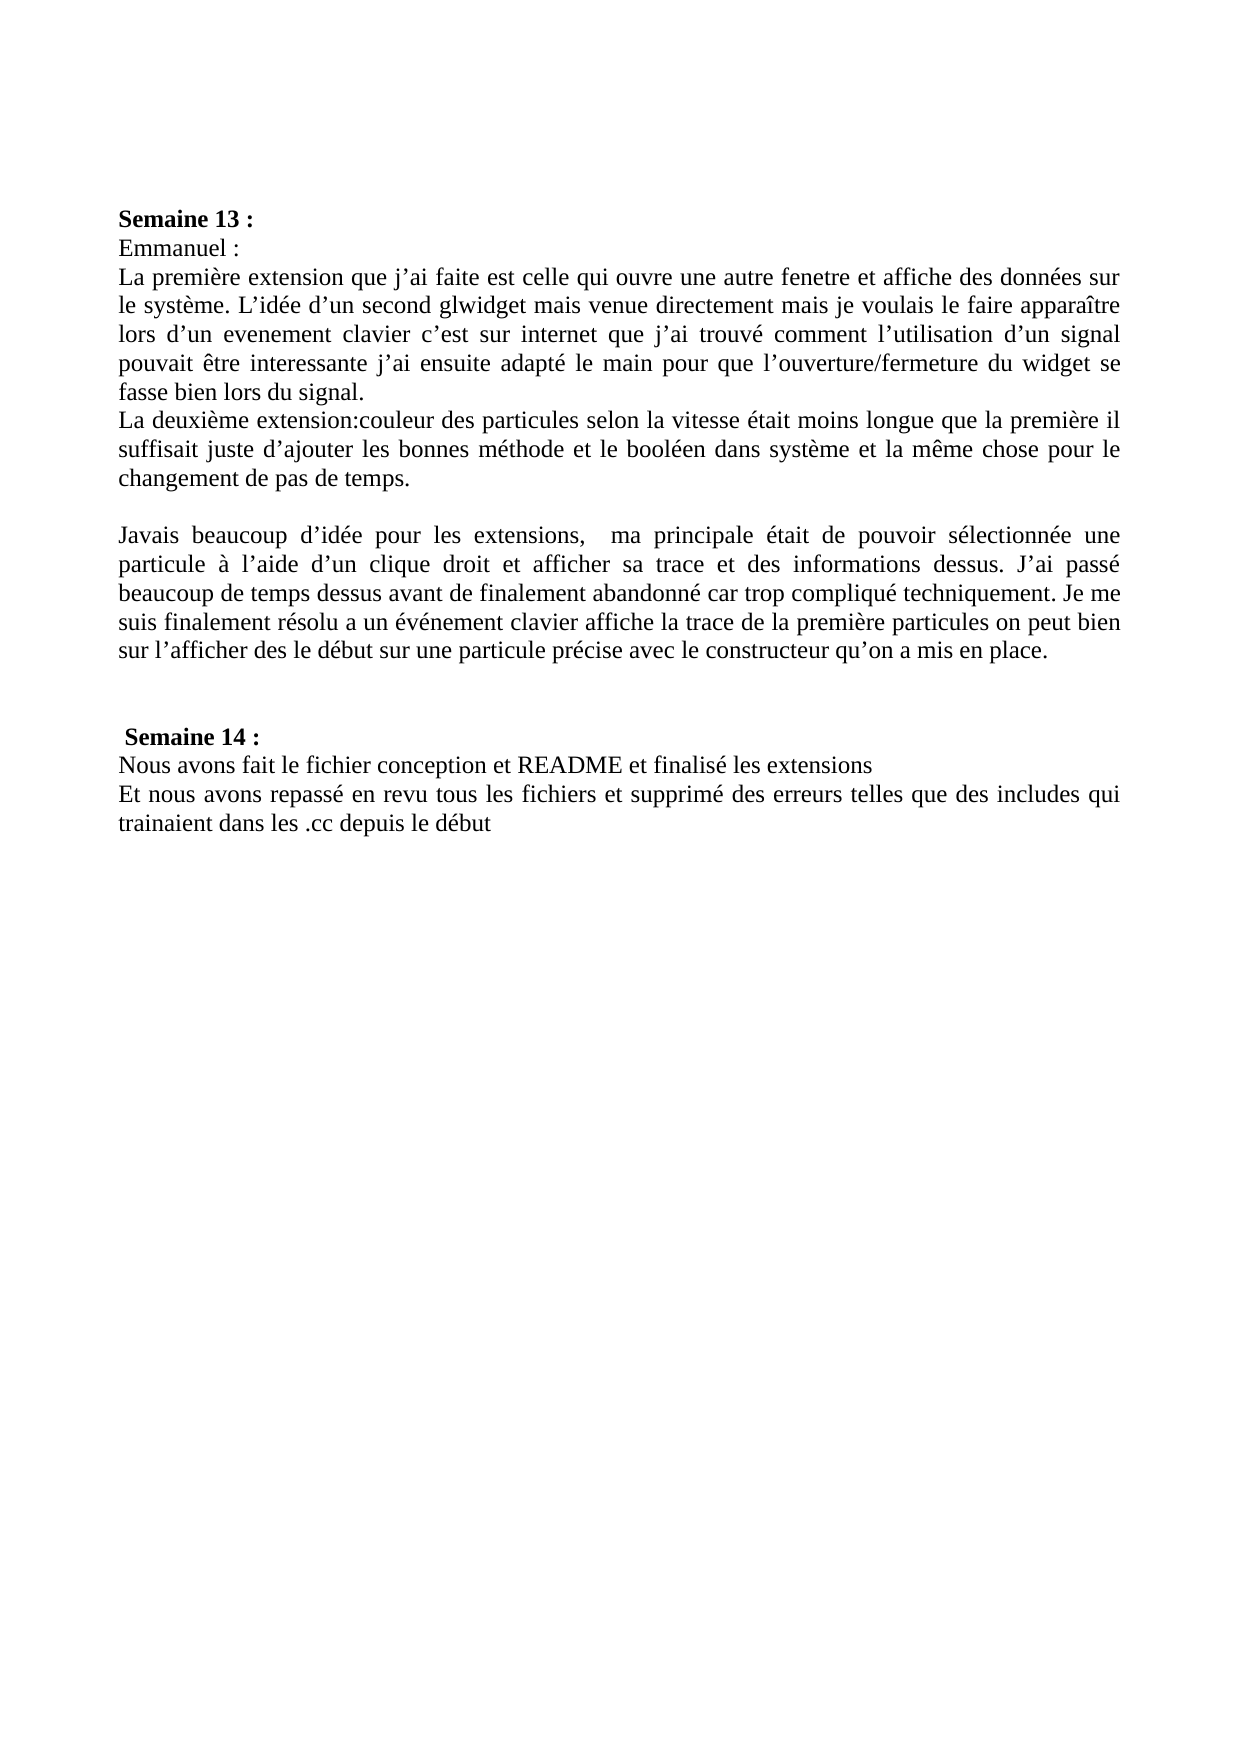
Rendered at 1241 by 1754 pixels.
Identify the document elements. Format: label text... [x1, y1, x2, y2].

text Semaine 14 : [118, 722, 1122, 751]
text Et nous avons repassé en revu tous les fichiers et supprimé des erreurs telles que des includes qui trainaient dans les .cc depuis le début [118, 779, 1122, 837]
text Semaine 13 : [118, 204, 1122, 233]
text Emmanuel : [118, 233, 1122, 262]
text Javais beaucoup d’idée pour les extensions, ma principale était de pouvoir sélectionnée une particule à l’aide d’un clique droit et afficher sa trace et des informations dessus. J’ai passé beaucoup de temps dessus avant de finalement abandonné car trop compliqué techniquement. Je me suis finalement résolu a un événement clavier affiche la trace de la première particules on peut bien sur l’afficher des le début sur une particule précise avec le constructeur qu’on a mis en place. [118, 521, 1122, 664]
text La première extension que j’ai faite est celle qui ouvre une autre fenetre et affiche des données sur le système. L’idée d’un second glwidget mais venue directement mais je voulais le faire apparaître lors d’un evenement clavier c’est sur internet que j’ai trouvé comment l’utilisation d’un signal pouvait être interessante j’ai ensuite adapté le main pour que l’ouverture/fermeture du widget se fasse bien lors du signal. [118, 262, 1122, 406]
text La deuxième extension:couleur des particules selon la vitesse était moins longue que la première il suffisait juste d’ajouter les bonnes méthode et le booléen dans système et la même chose pour le changement de pas de temps. [118, 406, 1122, 492]
text Nous avons fait le fichier conception et README et finalisé les extensions [118, 751, 1122, 779]
